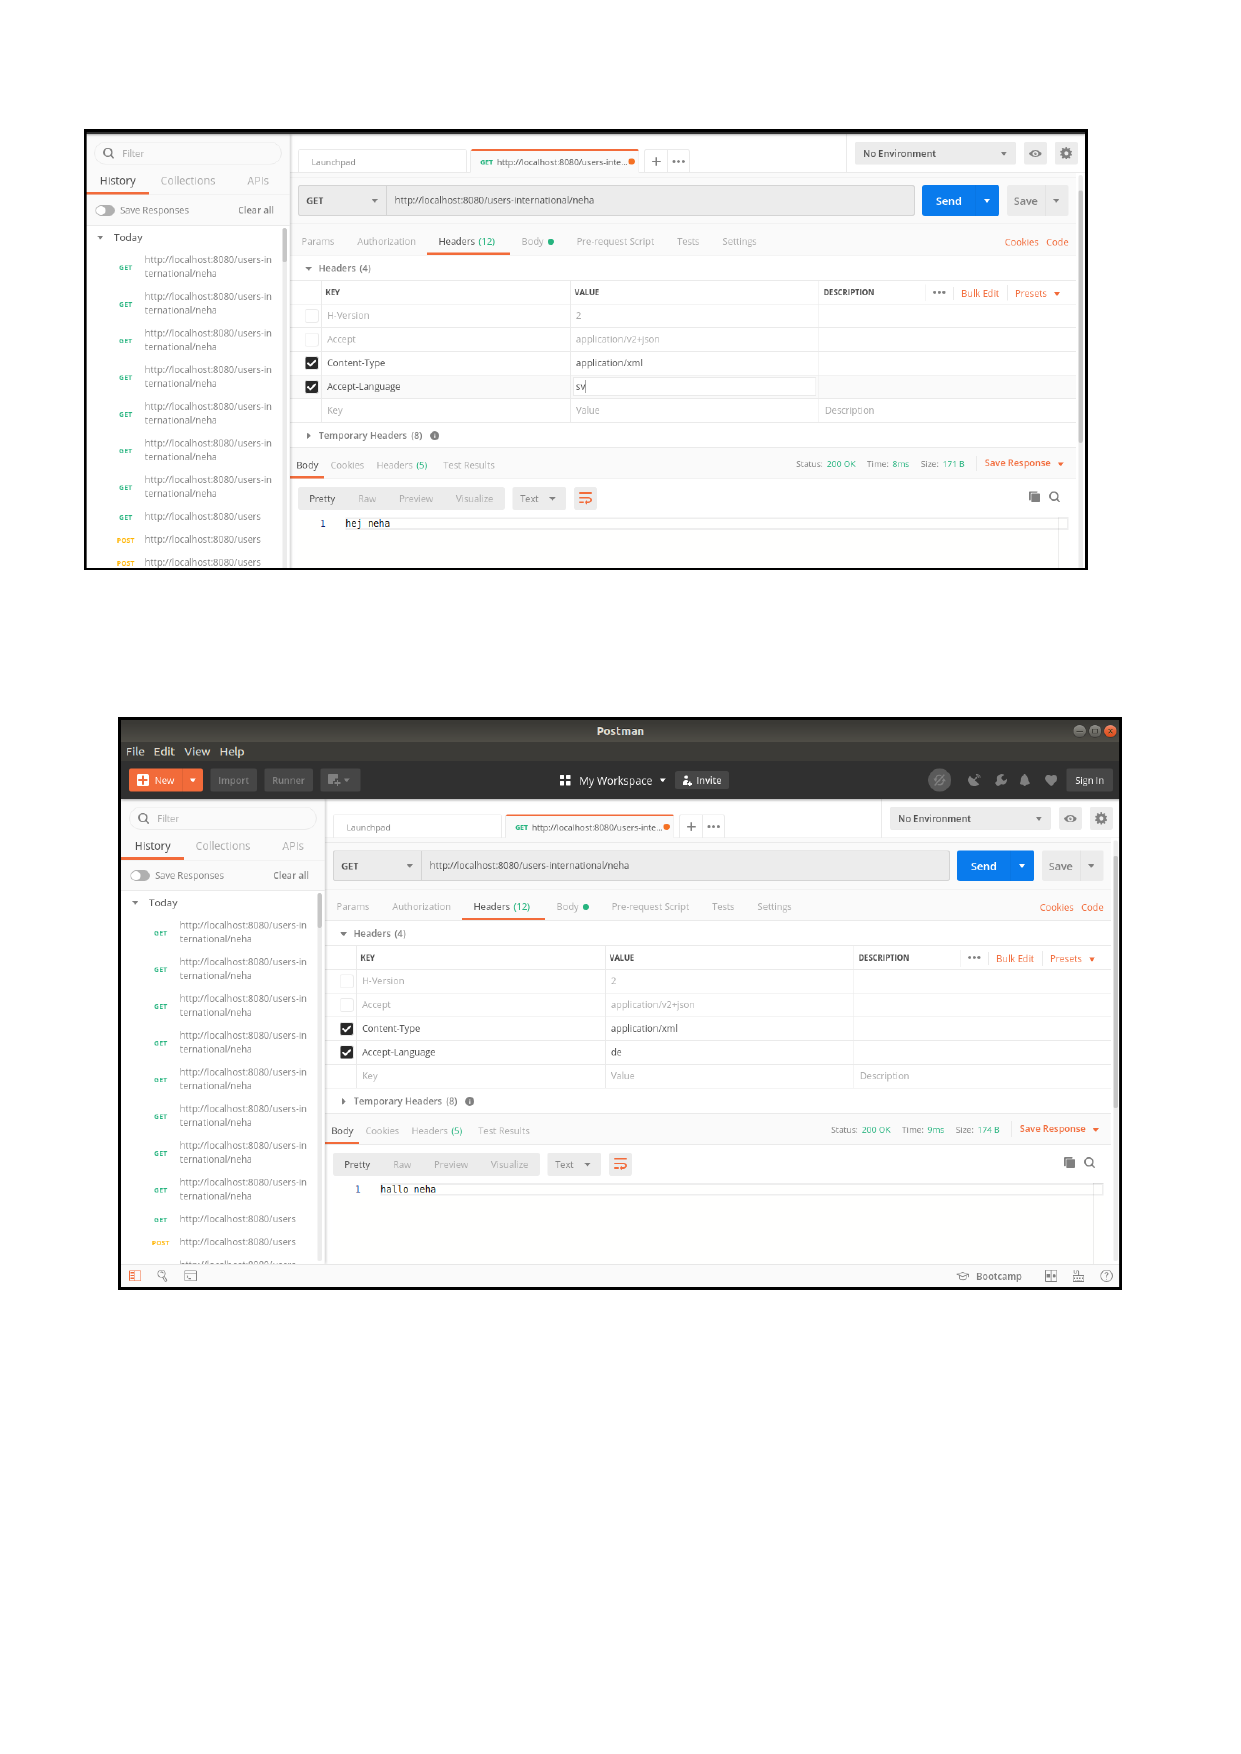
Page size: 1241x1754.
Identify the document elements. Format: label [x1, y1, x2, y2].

picture [86, 132, 1085, 568]
picture [121, 720, 1120, 1287]
